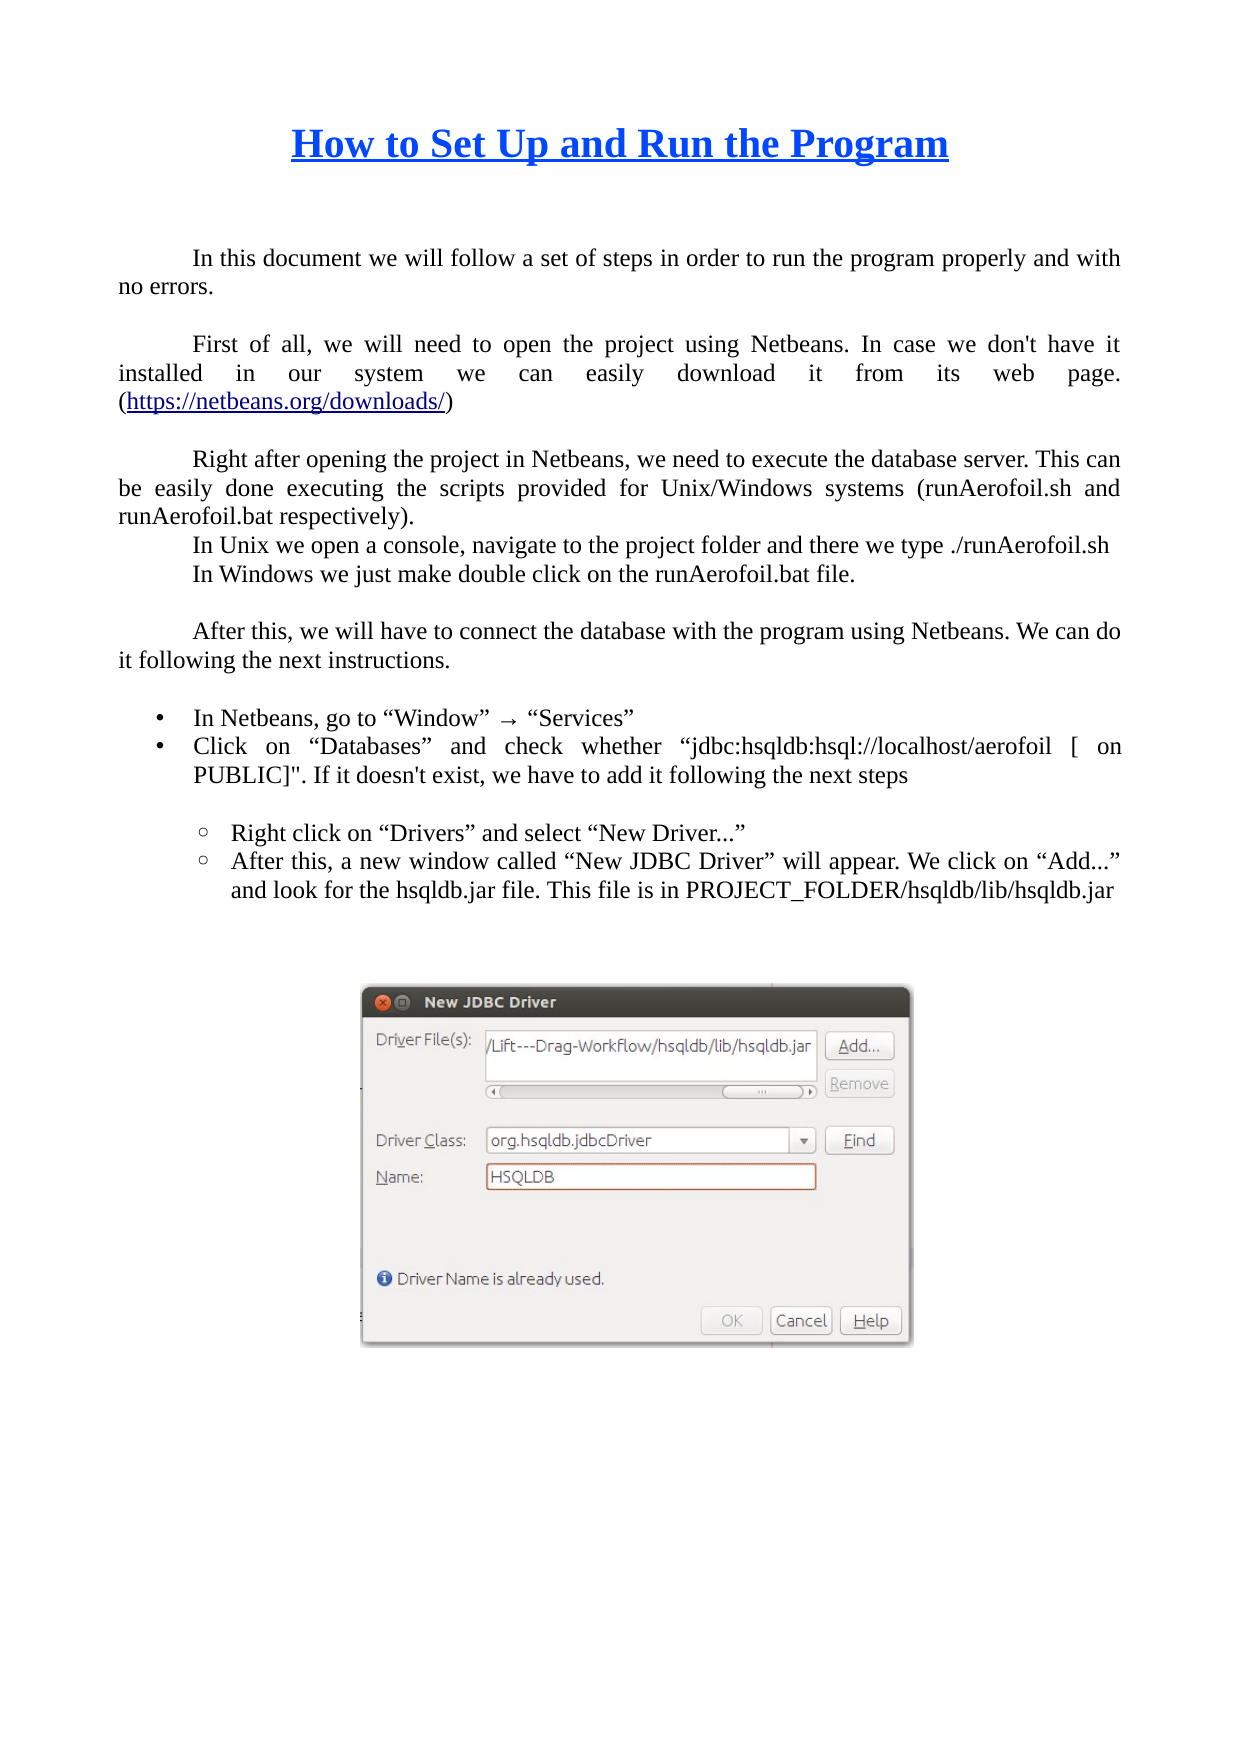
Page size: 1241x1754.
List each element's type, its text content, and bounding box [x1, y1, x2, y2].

text In Unix we open a console, navigate to the project folder and there we type ./runAerofoil.sh [118, 530, 1122, 559]
picture [360, 983, 915, 1348]
text After this, we will have to connect the database with the program using Netbeans. We can do it following the next instructions. [118, 616, 1122, 674]
list In Netbeans, go to “Window” → “Services” [156, 703, 1122, 731]
list After this, a new window called “New JDBC Driver” will appear. We click on “Add...” and look for the hsqldb.jar file. This file is in PROJECT_FOLDER/hsqldb/lib/hsqldb.jar [193, 846, 1122, 904]
text In Windows we just make double click on the runAerofoil.bat file. [118, 559, 1122, 588]
text In this document we will follow a set of steps in order to run the program properly and with no errors. [118, 243, 1122, 300]
text How to Set Up and Run the Program [118, 118, 1122, 166]
text Right after opening the project in Netbeans, we need to execute the database server. This can be easily done executing the scripts provided for Unix/Windows systems (runAerofoil.sh and runAerofoil.bat respectively). [118, 444, 1122, 530]
list Right click on “Drivers” and select “New Driver...” [193, 818, 1122, 846]
text First of all, we will need to open the project using Netbeans. In case we don't have it installed in our system we can easily download it from its web page. (https://netbeans.org/downloads/) [118, 329, 1122, 415]
list Click on “Databases” and check whether “jdbc:hsqldb:hsql://localhost/aerofoil [ on PUBLIC]". If it doesn't exist, we have to add it following the next steps [156, 731, 1122, 789]
